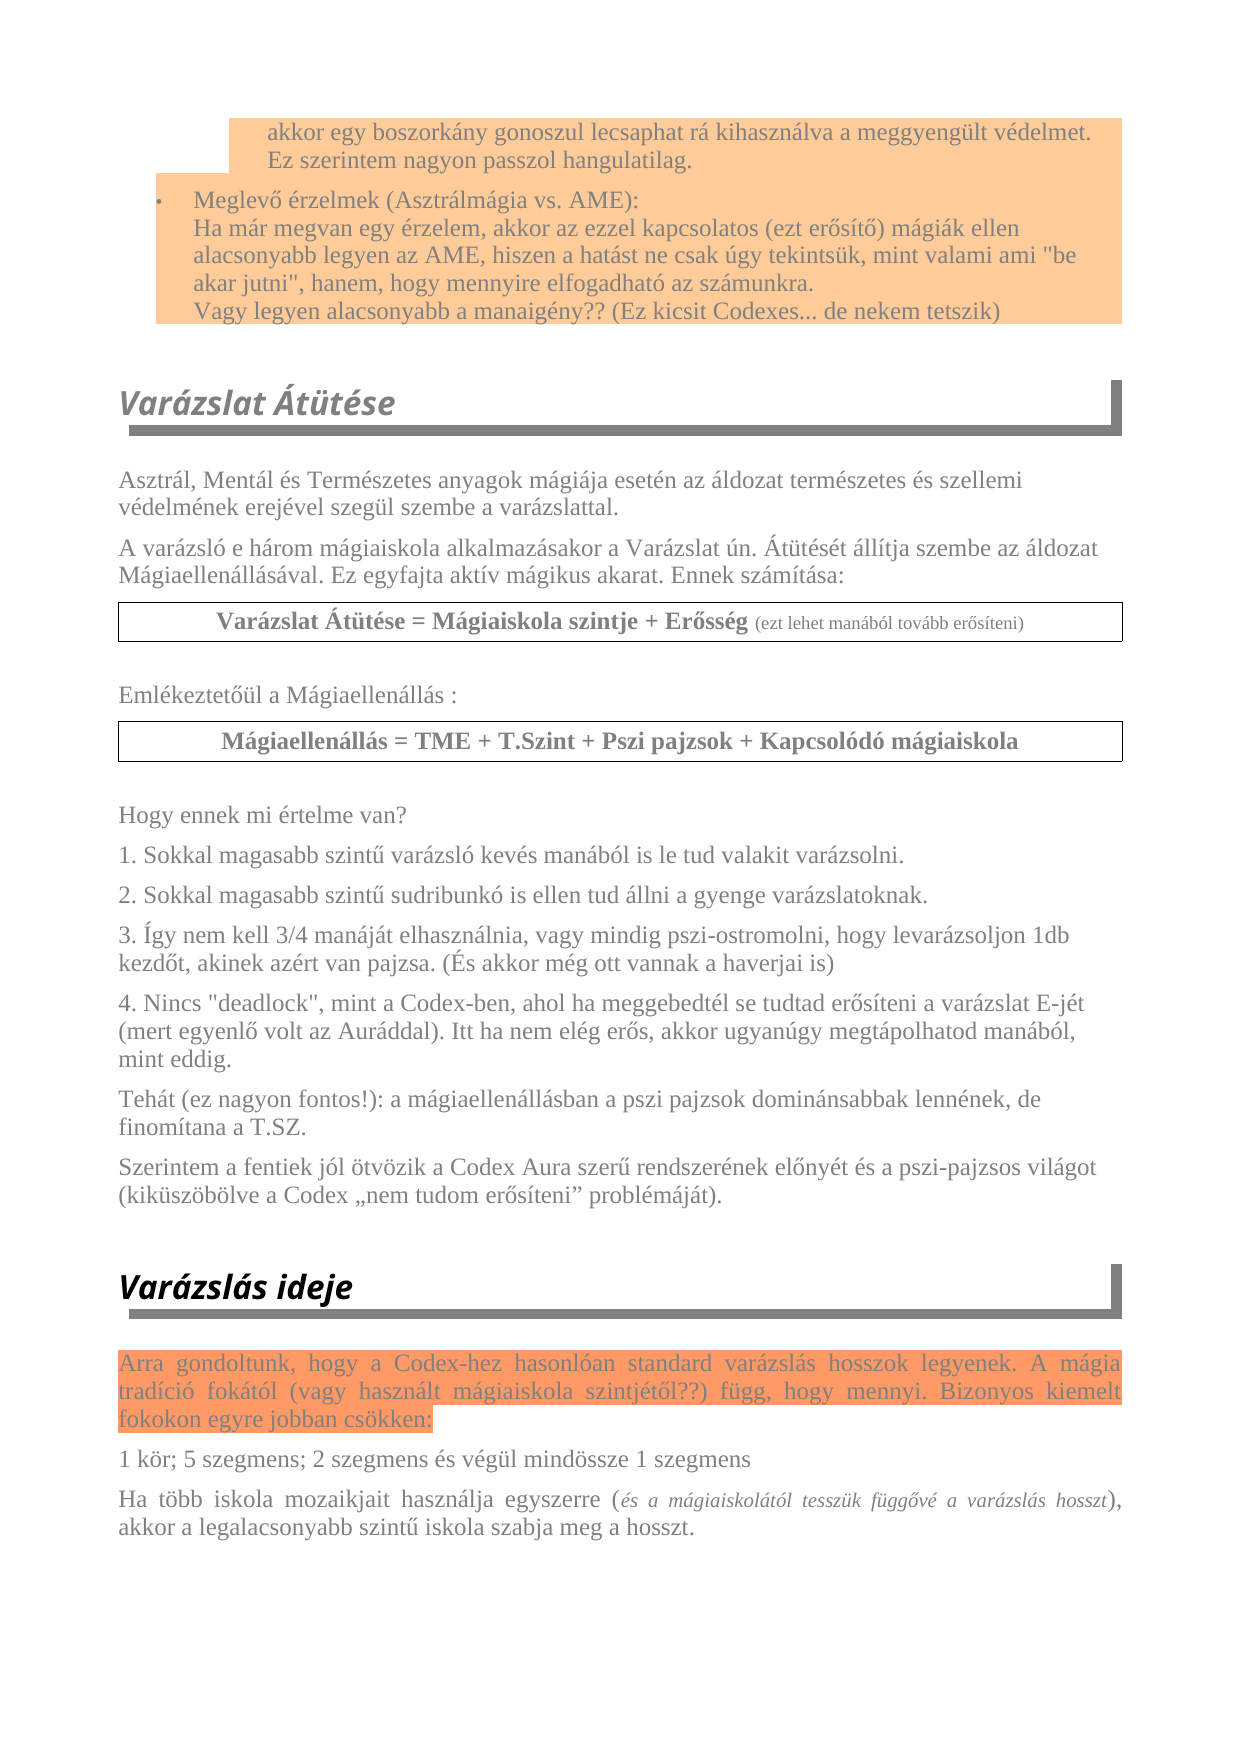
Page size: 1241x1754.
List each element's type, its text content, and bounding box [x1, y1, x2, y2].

text Tehát (ez nagyon fontos!): a mágiaellenállásban a pszi pajzsok dominánsabbak lennének, de finomítana a T.SZ. [118, 1085, 1122, 1141]
text A varázsló e három mágiaiskola alkalmazásakor a Varázslat ún. Átütését állítja szembe az áldozat Mágiaellenállásával. Ez egyfajta aktív mágikus akarat. Ennek számítása: [118, 534, 1122, 589]
text 4. Nincs "deadlock", mint a Codex-ben, ahol ha meggebedtél se tudtad erősíteni a varázslat E-jét (mert egyenlő volt az Auráddal). Itt ha nem elég erős, akkor ugyanúgy megtápolhatod manából, mint eddig. [118, 989, 1122, 1073]
subtitle Varázslás ideje [118, 1263, 1111, 1309]
subtitle Varázslat Átütése [118, 379, 1111, 425]
text 1 kör; 5 szegmens; 2 szegmens és végül mindössze 1 szegmens [118, 1445, 1122, 1473]
text 3. Így nem kell 3/4 manáját elhasználnia, vagy mindig pszi-ostromolni, hogy levarázsoljon 1db kezdőt, akinek azért van pajzsa. (És akkor még ott vannak a haverjai is) [118, 922, 1122, 977]
text Emlékeztetőül a Mágiaellenállás : [118, 681, 1122, 709]
text 1. Sokkal magasabb szintű varázsló kevés manából is le tud valakit varázsolni. [118, 841, 1122, 869]
text Asztrál, Mentál és Természetes anyagok mágiája esetén az áldozat természetes és szellemi védelmének erejével szegül szembe a varázslattal. [118, 466, 1122, 521]
text 2. Sokkal magasabb szintű sudribunkó is ellen tud állni a gyenge varázslatoknak. [118, 881, 1122, 909]
list Meglevő érzelmek (Asztrálmágia vs. AME): Ha már megvan egy érzelem, akkor az ezzel kapcsolatos (ezt erősítő) mágiák ellen alacsonyabb legyen az AME, hiszen a hatást ne csak úgy tekintsük, mint valami ami "be akar jutni", hanem, hogy mennyire elfogadható az számunkra. Vagy legyen alacsonyabb a manaigény?? (Ez kicsit Codexes... de nekem tetszik) [156, 186, 1122, 324]
text Szerintem a fentiek jól ötvözik a Codex Aura szerű rendszerének előnyét és a pszi-pajzsos világot (kiküszöbölve a Codex „nem tudom erősíteni” problémáját). [118, 1153, 1122, 1208]
text Arra gondoltunk, hogy a Codex-hez hasonlóan standard varázslás hosszok legyenek. A mágia tradíció fokától (vagy használt mágiaiskola szintjétől??) függ, hogy mennyi. Bizonyos kiemelt fokokon egyre jobban csökken: [118, 1349, 1122, 1433]
text Ha több iskola mozaikjait használja egyszerre (és a mágiaiskolától tesszük függővé a varázslás hosszt), akkor a legalacsonyabb szintű iskola szabja meg a hosszt. [118, 1485, 1122, 1541]
list akkor egy boszorkány gonoszul lecsaphat rá kihasználva a meggyengült védelmet. Ez szerintem nagyon passzol hangulatilag. [229, 118, 1122, 173]
table_header Mágiaellenállás = TME + T.Szint + Pszi pajzsok + Kapcsolódó mágiaiskola [119, 722, 1122, 761]
text Hogy ennek mi értelme van? [118, 801, 1122, 829]
table_header Varázslat Átütése = Mágiaiskola szintje + Erősség (ezt lehet manából tovább erősíteni) [119, 603, 1122, 641]
